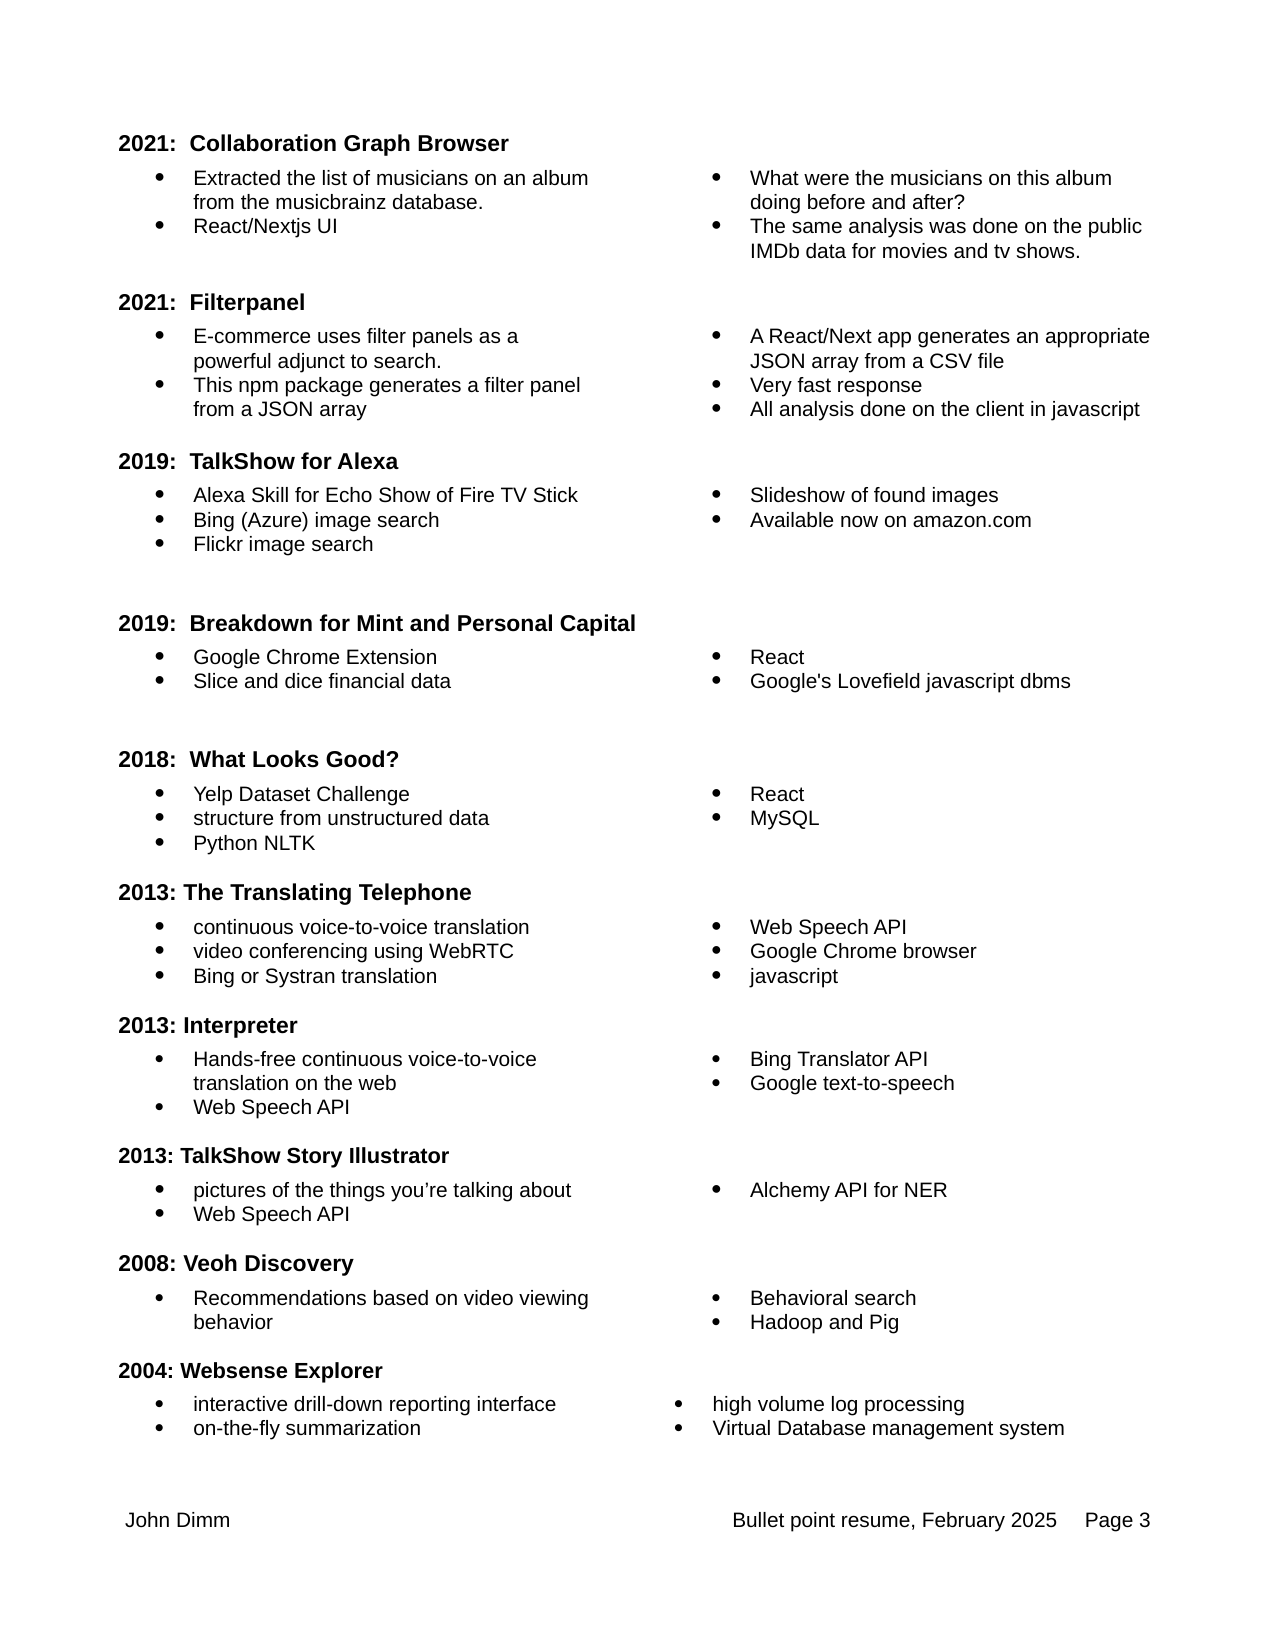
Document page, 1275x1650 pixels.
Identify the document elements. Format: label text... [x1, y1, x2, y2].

subtitle 2013: TalkShow Story Illustrator [118, 1143, 1157, 1168]
list Google text-to-speech [712, 1071, 1157, 1095]
list structure from unstructured data [156, 806, 600, 831]
subtitle 2021: Collaboration Graph Browser [118, 130, 1157, 157]
list This npm package generates a filter panel from a JSON array [156, 373, 600, 421]
list Google's Lovefield javascript dbms [712, 669, 1157, 694]
list Flickr image search [156, 532, 600, 557]
subtitle 2013: The Translating Telephone [118, 879, 1157, 906]
subtitle 2021: Filterpanel [118, 289, 1157, 315]
list MySQL [712, 806, 1157, 831]
list pictures of the things you’re talking about [156, 1177, 600, 1202]
list React [712, 645, 1157, 669]
list What were the musicians on this album doing before and after? [712, 166, 1157, 214]
list Hands-free continuous voice-to-voice translation on the web [156, 1047, 600, 1095]
list Python NLTK [156, 831, 600, 855]
subtitle 2004: Websense Explorer [118, 1358, 1157, 1383]
list React [712, 782, 1157, 806]
list Behavioral search [712, 1286, 1157, 1310]
list video conferencing using WebRTC [156, 939, 600, 963]
subtitle 2019: TalkShow for Alexa [118, 448, 1157, 474]
list Extracted the list of musicians on an album from the musicbrainz database. [156, 166, 600, 214]
list high volume log processing [675, 1392, 1157, 1416]
list Virtual Database management system [675, 1416, 1157, 1440]
list Available now on amazon.com [712, 508, 1157, 532]
list The same analysis was done on the public IMDb data for movies and tv shows. [712, 214, 1157, 263]
list Bing (Azure) image search [156, 508, 600, 532]
list interactive drill-down reporting interface [156, 1392, 637, 1416]
list Recommendations based on video viewing behavior [156, 1286, 600, 1334]
list E-commerce uses filter panels as a powerful adjunct to search. [156, 324, 600, 373]
list Web Speech API [712, 914, 1157, 939]
subtitle 2008: Veoh Discovery [118, 1250, 1157, 1277]
list on-the-fly summarization [156, 1416, 637, 1440]
list Alexa Skill for Echo Show of Fire TV Stick [156, 483, 600, 508]
list javascript [712, 963, 1157, 988]
list Yelp Dataset Challenge [156, 782, 600, 806]
list Very fast response [712, 373, 1157, 397]
subtitle 2019: Breakdown for Mint and Personal Capital [118, 609, 1157, 636]
list Web Speech API [156, 1202, 600, 1226]
list Bing or Systran translation [156, 963, 600, 988]
list Bing Translator API [712, 1047, 1157, 1071]
list Google Chrome browser [712, 939, 1157, 963]
list All analysis done on the client in javascript [712, 397, 1157, 422]
list A React/Next app generates an appropriate JSON array from a CSV file [712, 324, 1157, 373]
subtitle 2013: Interpreter [118, 1012, 1157, 1038]
list Slideshow of found images [712, 483, 1157, 508]
list continuous voice-to-voice translation [156, 914, 600, 939]
subtitle 2018: What Looks Good? [118, 746, 1157, 773]
list Google Chrome Extension [156, 645, 600, 669]
list Hadoop and Pig [712, 1310, 1157, 1334]
list React/Nextjs UI [156, 214, 600, 239]
list Web Speech API [156, 1095, 600, 1119]
list Alchemy API for NER [712, 1177, 1157, 1202]
list Slice and dice financial data [156, 669, 600, 694]
